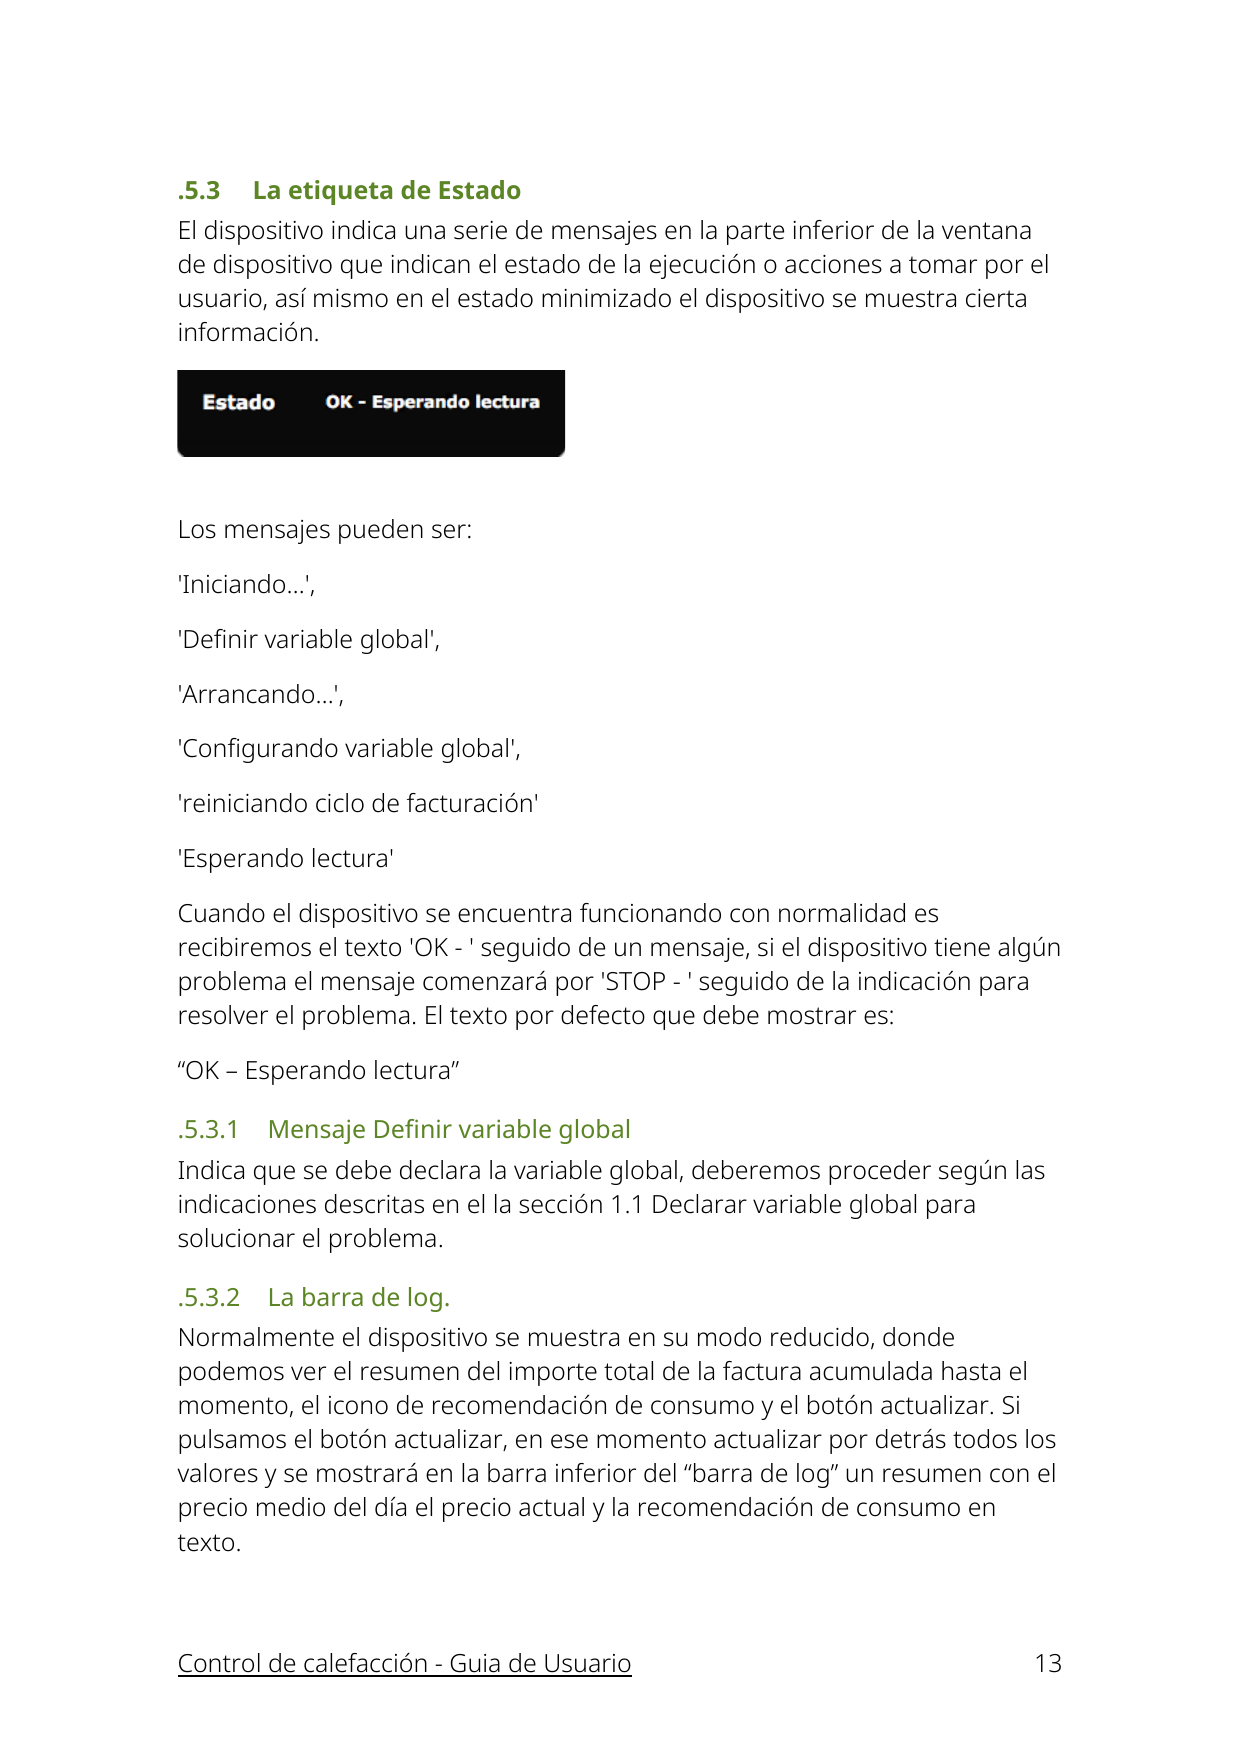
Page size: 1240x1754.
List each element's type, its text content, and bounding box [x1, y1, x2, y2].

text Indica que se debe declara la variable global, deberemos proceder según las indicaciones descritas en el la sección 1.1 Declarar variable global para solucionar el problema. [177, 1152, 1062, 1254]
text Los mensajes pueden ser: [177, 512, 1062, 546]
picture [177, 370, 566, 457]
text 'Configurando variable global', [177, 731, 1062, 765]
text Normalmente el dispositivo se muestra en su modo reducido, donde podemos ver el resumen del importe total de la factura acumulada hasta el momento, el icono de recomendación de consumo y el botón actualizar. Si pulsamos el botón actualizar, en ese momento actualizar por detrás todos los valores y se mostrará en la barra inferior del “barra de log” un resumen con el precio medio del día el precio actual y la recomendación de consumo en texto. [177, 1320, 1062, 1558]
subtitle Mensaje Definir variable global [177, 1112, 1062, 1146]
text 'Arrancando…', [177, 676, 1062, 710]
text 'Definir variable global', [177, 621, 1062, 655]
text Cuando el dispositivo se encuentra funcionando con normalidad es recibiremos el texto 'OK - ' seguido de un mensaje, si el dispositivo tiene algún problema el mensaje comenzará por 'STOP - ' seguido de la indicación para resolver el problema. El texto por defecto que debe mostrar es: [177, 896, 1062, 1032]
text 'Iniciando…', [177, 566, 1062, 601]
text “OK – Esperando lectura” [177, 1053, 1062, 1087]
subtitle La barra de log. [177, 1279, 1062, 1313]
text 'reiniciando ciclo de facturación' [177, 786, 1062, 820]
text El dispositivo indica una serie de mensajes en la parte inferior de la ventana de dispositivo que indican el estado de la ejecución o acciones a tomar por el usuario, así mismo en el estado minimizado el dispositivo se muestra cierta información. [177, 213, 1062, 349]
subtitle La etiqueta de Estado [177, 173, 1062, 207]
text 'Esperando lectura' [177, 841, 1062, 875]
